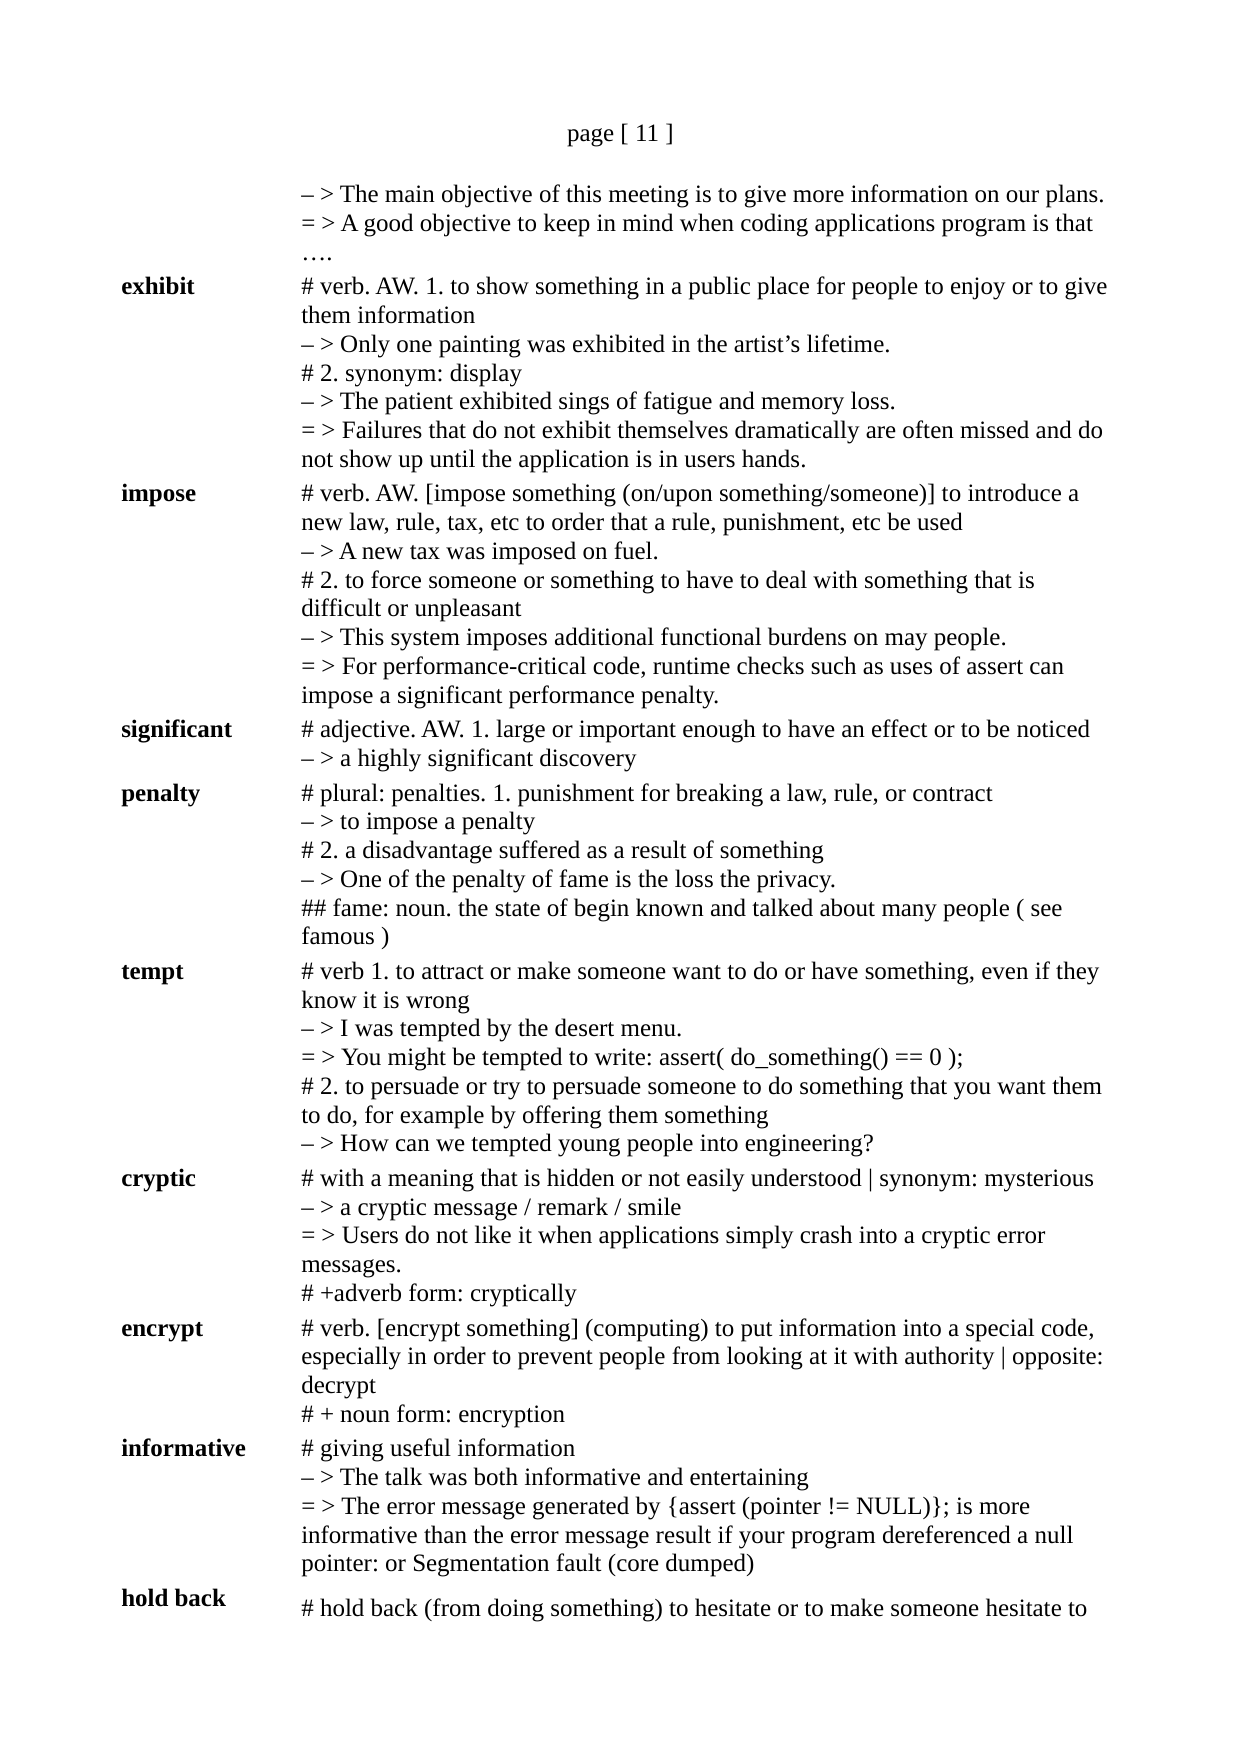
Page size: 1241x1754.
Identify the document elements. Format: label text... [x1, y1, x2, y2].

table_cell informative [118, 1431, 298, 1580]
table_cell [118, 176, 298, 268]
table_cell # giving useful information – > The talk was both informative and entertaining = > The error message generated by {assert (pointer != NULL)}; is more informative than the error message result if your program dereferenced a null pointer: or Segmentation fault (core dumped) [298, 1431, 1122, 1580]
table_cell exhibit [118, 269, 298, 476]
table_cell cryptic [118, 1160, 298, 1310]
table_cell # with a meaning that is hidden or not easily understood | synonym: mysterious – > a cryptic message / remark / smile = > Users do not like it when applications simply crash into a cryptic error messages. # +adverb form: cryptically [298, 1160, 1122, 1310]
table_cell impose [118, 476, 298, 711]
table_cell tempt [118, 953, 298, 1160]
table_cell # verb. AW. 1. to show something in a public place for people to enjoy or to give them information – > Only one painting was exhibited in the artist’s lifetime. # 2. synonym: display – > The patient exhibited sings of fatigue and memory loss. = > Failures that do not exhibit themselves dramatically are often missed and do not show up until the application is in users hands. [298, 269, 1122, 476]
table_cell penalty [118, 775, 298, 953]
table_cell – > The main objective of this meeting is to give more information on our plans. = > A good objective to keep in mind when coding applications program is that …. [298, 176, 1122, 268]
table_cell # hold back (from doing something) to hesitate or to make someone hesitate to [298, 1580, 1122, 1636]
table_cell encrypt [118, 1310, 298, 1431]
table_cell # plural: penalties. 1. punishment for breaking a law, rule, or contract – > to impose a penalty # 2. a disadvantage suffered as a result of something – > One of the penalty of fame is the loss the privacy. ## fame: noun. the state of begin known and talked about many people ( see famous ) [298, 775, 1122, 953]
table_cell # verb. AW. [impose something (on/upon something/someone)] to introduce a new law, rule, tax, etc to order that a rule, punishment, etc be used – > A new tax was imposed on fuel. # 2. to force someone or something to have to deal with something that is difficult or unpleasant – > This system imposes additional functional burdens on may people. = > For performance-critical code, runtime checks such as uses of assert can impose a significant performance penalty. [298, 476, 1122, 711]
table_cell # adjective. AW. 1. large or important enough to have an effect or to be noticed – > a highly significant discovery [298, 711, 1122, 775]
table_cell # verb 1. to attract or make someone want to do or have something, even if they know it is wrong – > I was tempted by the desert menu. = > You might be tempted to write: assert( do_something() == 0 ); # 2. to persuade or try to persuade someone to do something that you want them to do, for example by offering them something – > How can we tempted young people into engineering? [298, 953, 1122, 1160]
table_cell hold back [118, 1580, 298, 1636]
table_cell # verb. [encrypt something] (computing) to put information into a special code, especially in order to prevent people from looking at it with authority | opposite: decrypt # + noun form: encryption [298, 1310, 1122, 1431]
table_cell significant [118, 711, 298, 775]
